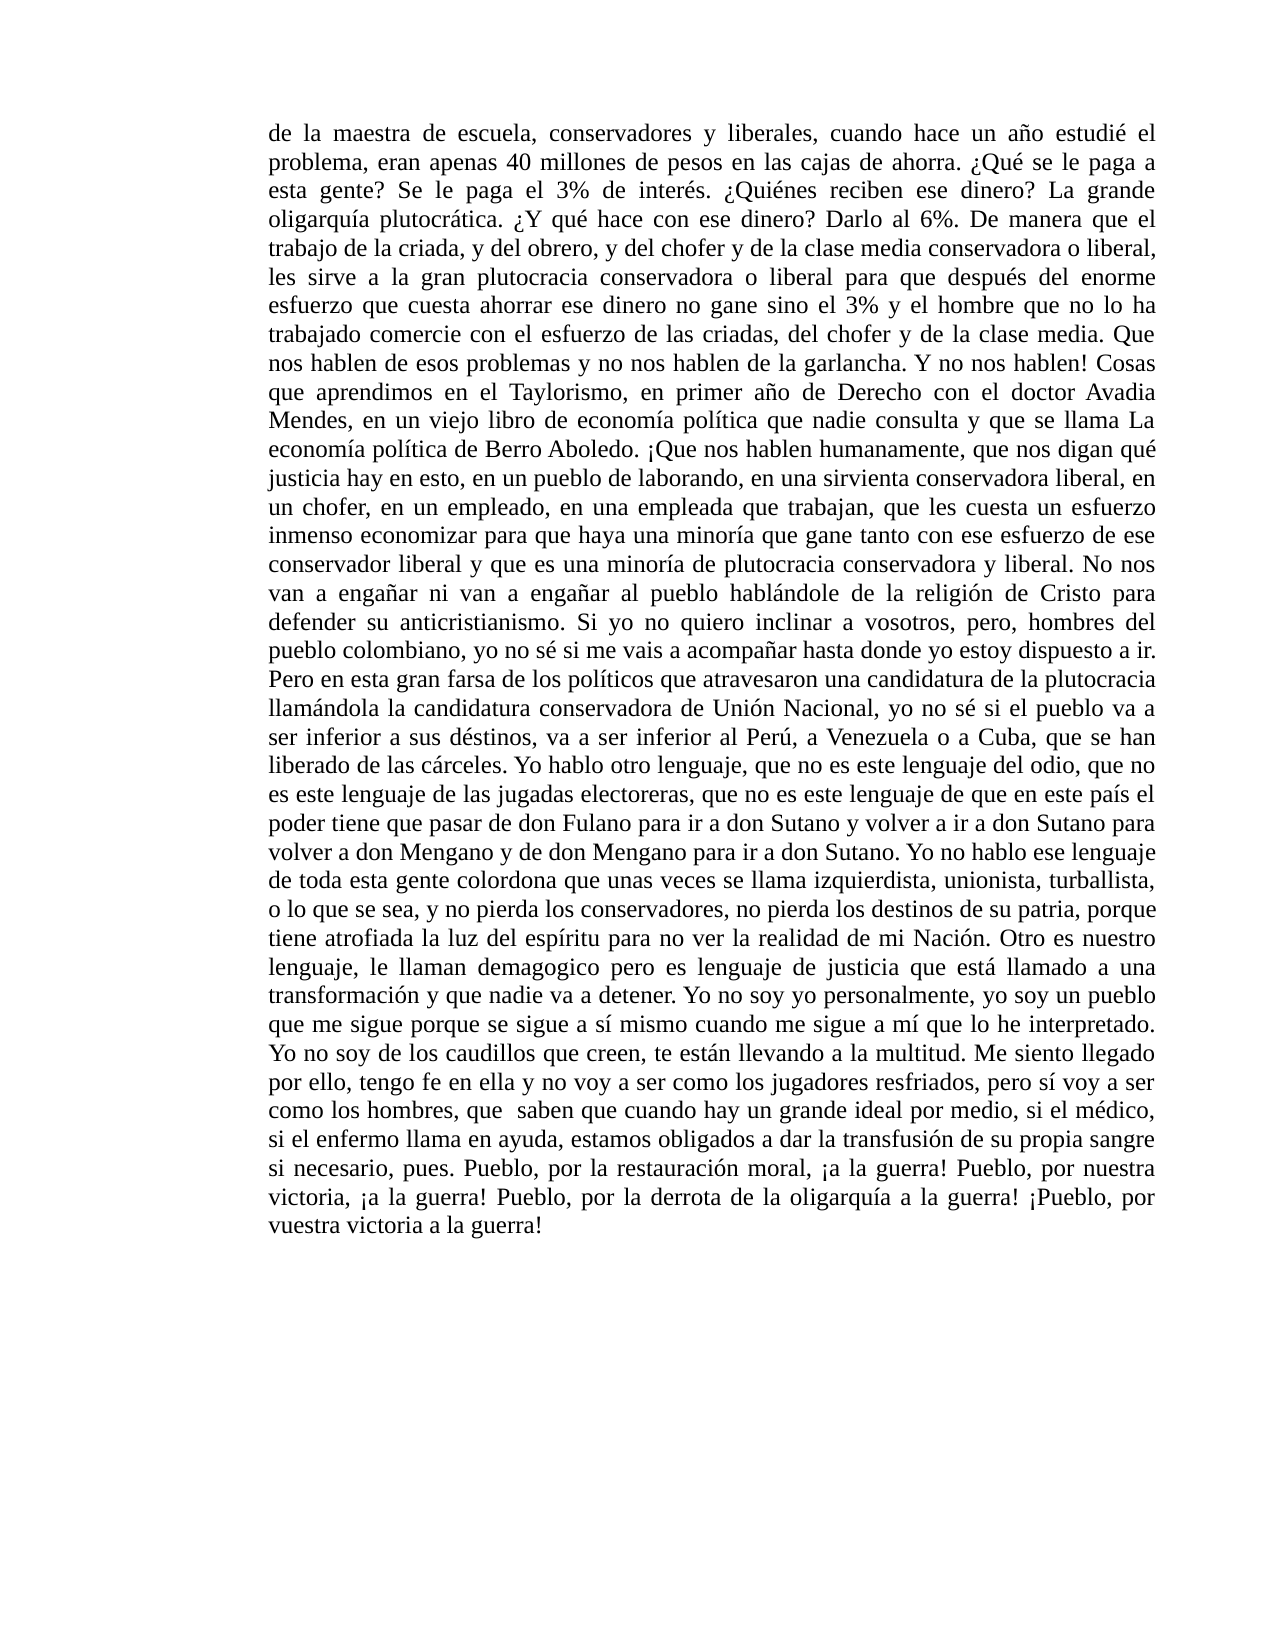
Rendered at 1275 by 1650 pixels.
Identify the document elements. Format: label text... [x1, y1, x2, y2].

list de la maestra de escuela, conservadores y liberales, cuando hace un año estudié el problema, eran apenas 40 millones de pesos en las cajas de ahorra. ¿Qué se le paga a esta gente? Se le paga el 3% de interés. ¿Quiénes reciben ese dinero? La grande oligarquía plutocrática. ¿Y qué hace con ese dinero? Darlo al 6%. De manera que el trabajo de la criada, y del obrero, y del chofer y de la clase media conservadora o liberal, les sirve a la gran plutocracia conservadora o liberal para que después del enorme esfuerzo que cuesta ahorrar ese dinero no gane sino el 3% y el hombre que no lo ha trabajado comercie con el esfuerzo de las criadas, del chofer y de la clase media. Que nos hablen de esos problemas y no nos hablen de la garlancha. Y no nos hablen! Cosas que aprendimos en el Taylorismo, en primer año de Derecho con el doctor Avadia Mendes, en un viejo libro de economía política que nadie consulta y que se llama La economía política de Berro Aboledo. ¡Que nos hablen humanamente, que nos digan qué justicia hay en esto, en un pueblo de laborando, en una sirvienta conservadora liberal, en un chofer, en un empleado, en una empleada que trabajan, que les cuesta un esfuerzo inmenso economizar para que haya una minoría que gane tanto con ese esfuerzo de ese conservador liberal y que es una minoría de plutocracia conservadora y liberal. No nos van a engañar ni van a engañar al pueblo hablándole de la religión de Cristo para defender su anticristianismo. Si yo no quiero inclinar a vosotros, pero, hombres del pueblo colombiano, yo no sé si me vais a acompañar hasta donde yo estoy dispuesto a ir. Pero en esta gran farsa de los políticos que atravesaron una candidatura de la plutocracia llamándola la candidatura conservadora de Unión Nacional, yo no sé si el pueblo va a ser inferior a sus déstinos, va a ser inferior al Perú, a Venezuela o a Cuba, que se han liberado de las cárceles. Yo hablo otro lenguaje, que no es este lenguaje del odio, que no es este lenguaje de las jugadas electoreras, que no es este lenguaje de que en este país el poder tiene que pasar de don Fulano para ir a don Sutano y volver a ir a don Sutano para volver a don Mengano y de don Mengano para ir a don Sutano. Yo no hablo ese lenguaje de toda esta gente colordona que unas veces se llama izquierdista, unionista, turballista, o lo que se sea, y no pierda los conservadores, no pierda los destinos de su patria, porque tiene atrofiada la luz del espíritu para no ver la realidad de mi Nación. Otro es nuestro lenguaje, le llaman demagogico pero es lenguaje de justicia que está llamado a una transformación y que nadie va a detener. Yo no soy yo personalmente, yo soy un pueblo que me sigue porque se sigue a sí mismo cuando me sigue a mí que lo he interpretado. Yo no soy de los caudillos que creen, te están llevando a la multitud. Me siento llegado por ello, tengo fe en ella y no voy a ser como los jugadores resfriados, pero sí voy a ser como los hombres, que saben que cuando hay un grande ideal por medio, si el médico, si el enfermo llama en ayuda, estamos obligados a dar la transfusión de su propia sangre si necesario, pues. Pueblo, por la restauración moral, ¡a la guerra! Pueblo, por nuestra victoria, ¡a la guerra! Pueblo, por la derrota de la oligarquía a la guerra! ¡Pueblo, por vuestra victoria a la guerra! [231, 118, 1157, 1239]
